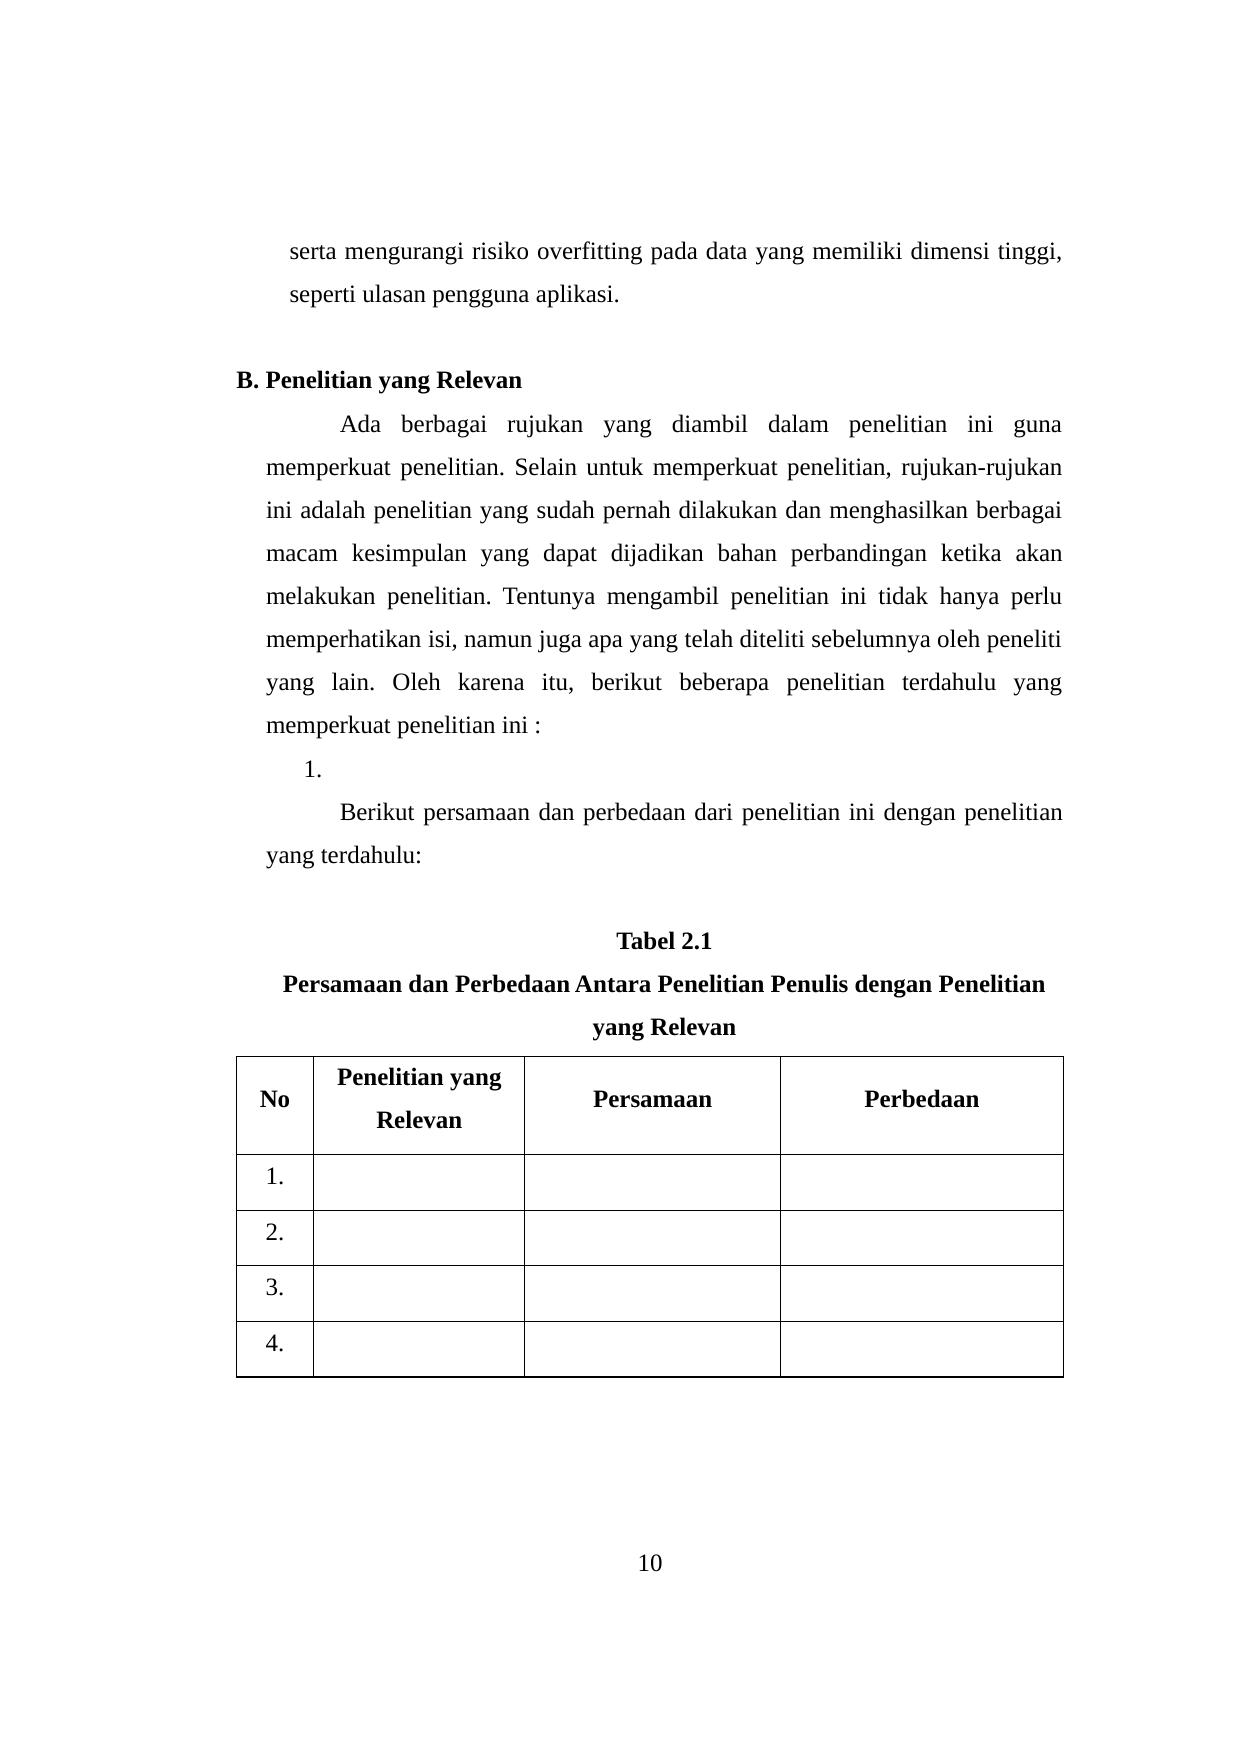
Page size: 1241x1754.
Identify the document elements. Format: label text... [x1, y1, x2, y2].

table_cell 3. [237, 1266, 313, 1321]
table_cell [314, 1322, 524, 1376]
text serta mengurangi risiko overfitting pada data yang memiliki dimensi tinggi, seperti ulasan pengguna aplikasi. [289, 236, 1063, 308]
table_cell [525, 1322, 780, 1376]
table_cell [781, 1322, 1063, 1376]
text B. Penelitian yang Relevan [236, 366, 1063, 394]
text Persamaan dan Perbedaan Antara Penelitian Penulis dengan Penelitian yang Relevan [266, 969, 1063, 1041]
table_cell [525, 1155, 780, 1210]
table_cell [314, 1155, 524, 1210]
text Tabel 2.1 [266, 926, 1063, 955]
table_cell 4. [237, 1322, 313, 1376]
table_cell 2. [237, 1211, 313, 1265]
table_header Perbedaan [781, 1057, 1063, 1154]
table_cell [525, 1266, 780, 1321]
table_header No [237, 1057, 313, 1154]
table_cell 1. [237, 1155, 313, 1210]
text Berikut persamaan dan perbedaan dari penelitian ini dengan penelitian yang terdahulu: [266, 797, 1063, 869]
table_cell [781, 1266, 1063, 1321]
table_header Penelitian yang Relevan [314, 1057, 524, 1154]
table_cell [314, 1211, 524, 1265]
text Ada berbagai rujukan yang diambil dalam penelitian ini guna memperkuat penelitian. Selain untuk memperkuat penelitian, rujukan-rujukan ini adalah penelitian yang sudah pernah dilakukan dan menghasilkan berbagai macam kesimpulan yang dapat dijadikan bahan perbandingan ketika akan melakukan penelitian. Tentunya mengambil penelitian ini tidak hanya perlu memperhatikan isi, namun juga apa yang telah diteliti sebelumnya oleh peneliti yang lain. Oleh karena itu, berikut beberapa penelitian terdahulu yang memperkuat penelitian ini : [266, 409, 1063, 739]
table_cell [781, 1211, 1063, 1265]
table_cell [314, 1266, 524, 1321]
table_cell [525, 1211, 780, 1265]
table_cell [781, 1155, 1063, 1210]
table_header Persamaan [525, 1057, 780, 1154]
